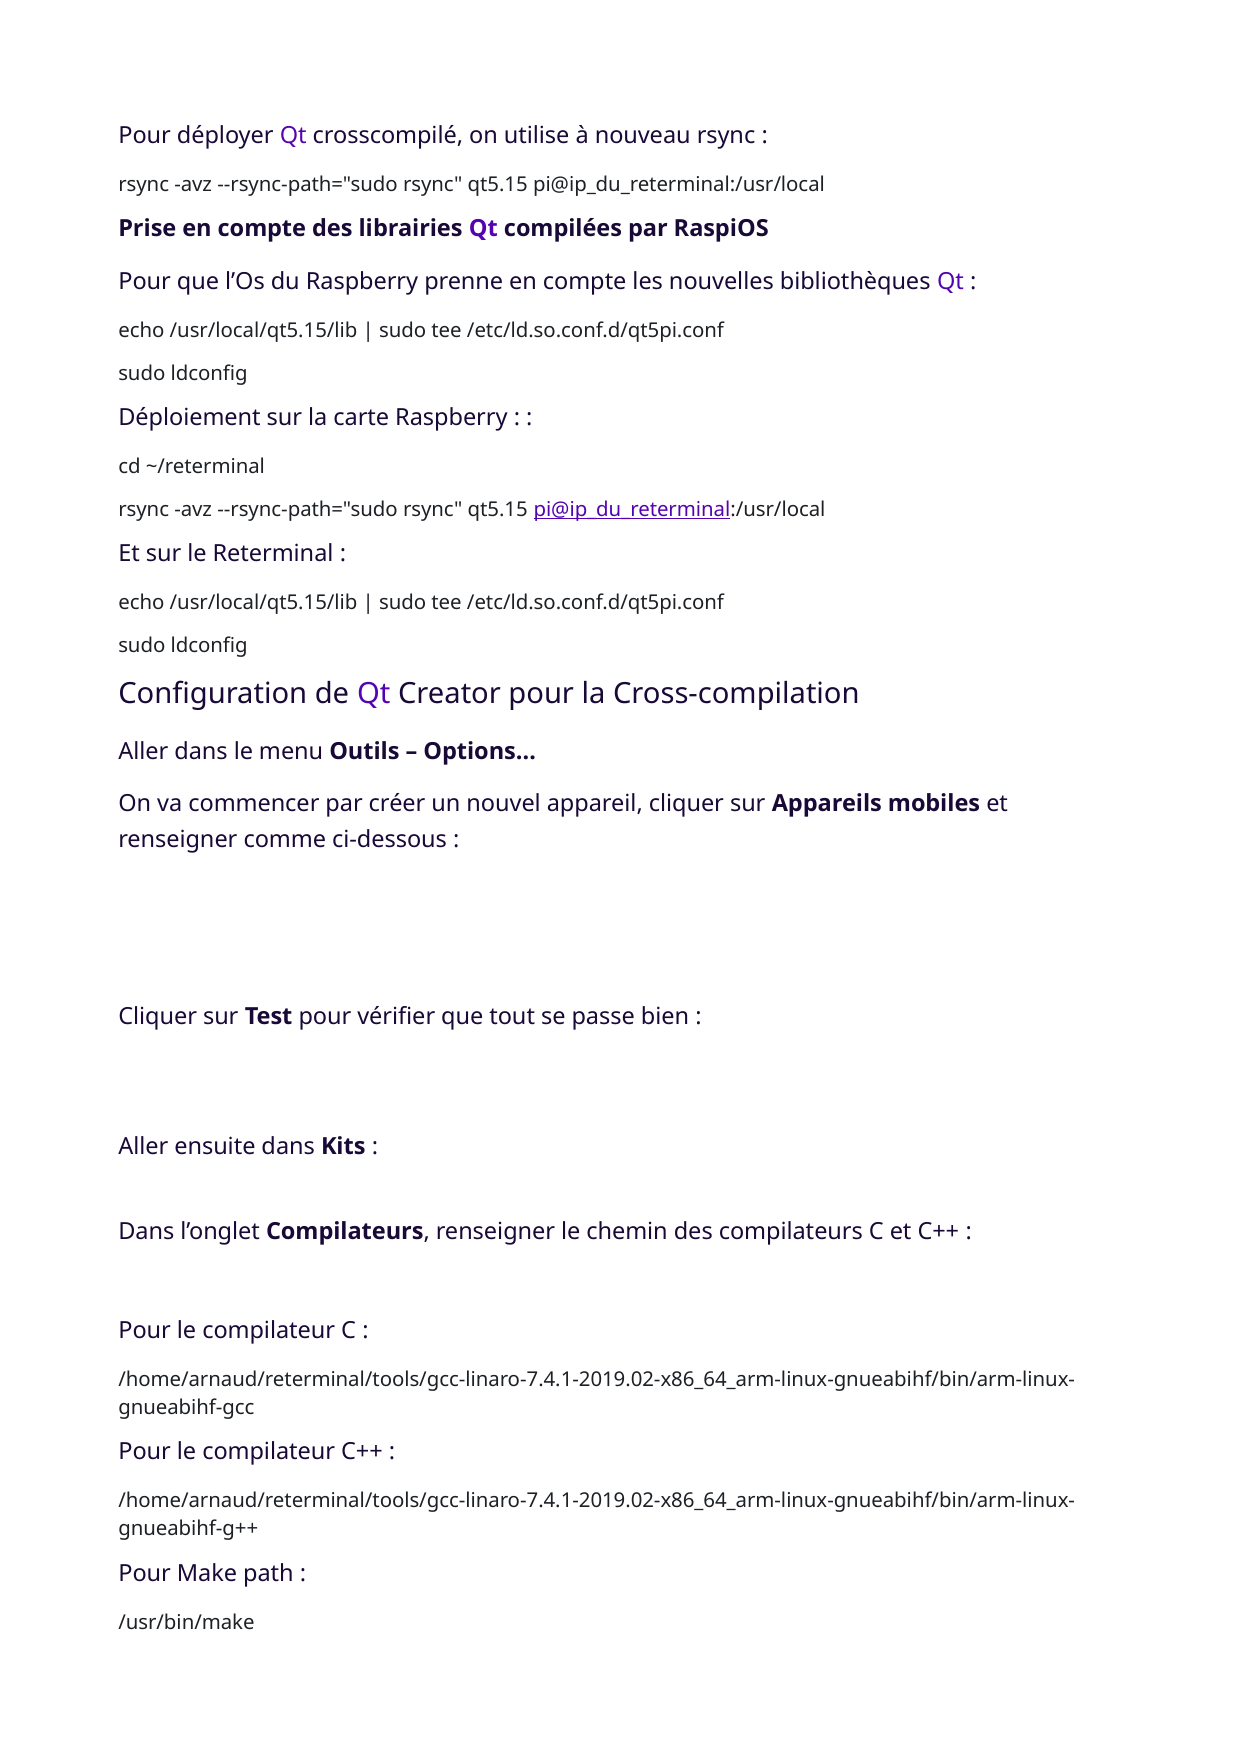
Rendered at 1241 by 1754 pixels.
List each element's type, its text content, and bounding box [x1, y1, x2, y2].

text Et sur le Reterminal : [118, 537, 1122, 568]
text /home/arnaud/reterminal/tools/gcc-linaro-7.4.1-2019.02-x86_64_arm-linux-gnueabihf/bin/arm-linux-gnueabihf-gcc [118, 1364, 1122, 1420]
text rsync -avz --rsync-path="sudo rsync" qt5.15 pi@ip_du_reterminal:/usr/local [118, 169, 1122, 197]
subtitle Configuration de Qt Creator pour la Cross-compilation [118, 672, 1122, 712]
subtitle Prise en compte des librairies Qt compilées par RaspiOS [118, 212, 1122, 244]
text /usr/bin/make [118, 1607, 1122, 1635]
text /home/arnaud/reterminal/tools/gcc-linaro-7.4.1-2019.02-x86_64_arm-linux-gnueabihf/bin/arm-linux-gnueabihf-g++ [118, 1486, 1122, 1541]
text cd ~/reterminal [118, 452, 1122, 480]
text echo /usr/local/qt5.15/lib | sudo tee /etc/ld.so.conf.d/qt5pi.conf [118, 588, 1122, 616]
text Pour le compilateur C : [118, 1313, 1122, 1345]
text echo /usr/local/qt5.15/lib | sudo tee /etc/ld.so.conf.d/qt5pi.conf [118, 316, 1122, 344]
text sudo ldconfig [118, 358, 1122, 386]
text On va commencer par créer un nouvel appareil, cliquer sur Appareils mobiles et renseigner comme ci-dessous : [118, 786, 1122, 855]
text Pour déployer Qt crosscompilé, on utilise à nouveau rsync : [118, 118, 1122, 150]
text Pour que l’Os du Raspberry prenne en compte les nouvelles bibliothèques Qt : [118, 265, 1122, 297]
text Déploiement sur la carte Raspberry : : [118, 401, 1122, 433]
text Aller ensuite dans Kits : [118, 1129, 1122, 1161]
text Dans l’onglet Compilateurs, renseigner le chemin des compilateurs C et C++ : [118, 1180, 1122, 1246]
text Pour Make path : [118, 1556, 1122, 1588]
text Aller dans le menu Outils – Options… [118, 735, 1122, 767]
text Pour le compilateur C++ : [118, 1434, 1122, 1467]
text sudo ldconfig [118, 630, 1122, 658]
text Cliquer sur Test pour vérifier que tout se passe bien : [118, 1000, 1122, 1032]
text rsync -avz --rsync-path="sudo rsync" qt5.15 pi@ip_du_reterminal:/usr/local [118, 494, 1122, 522]
